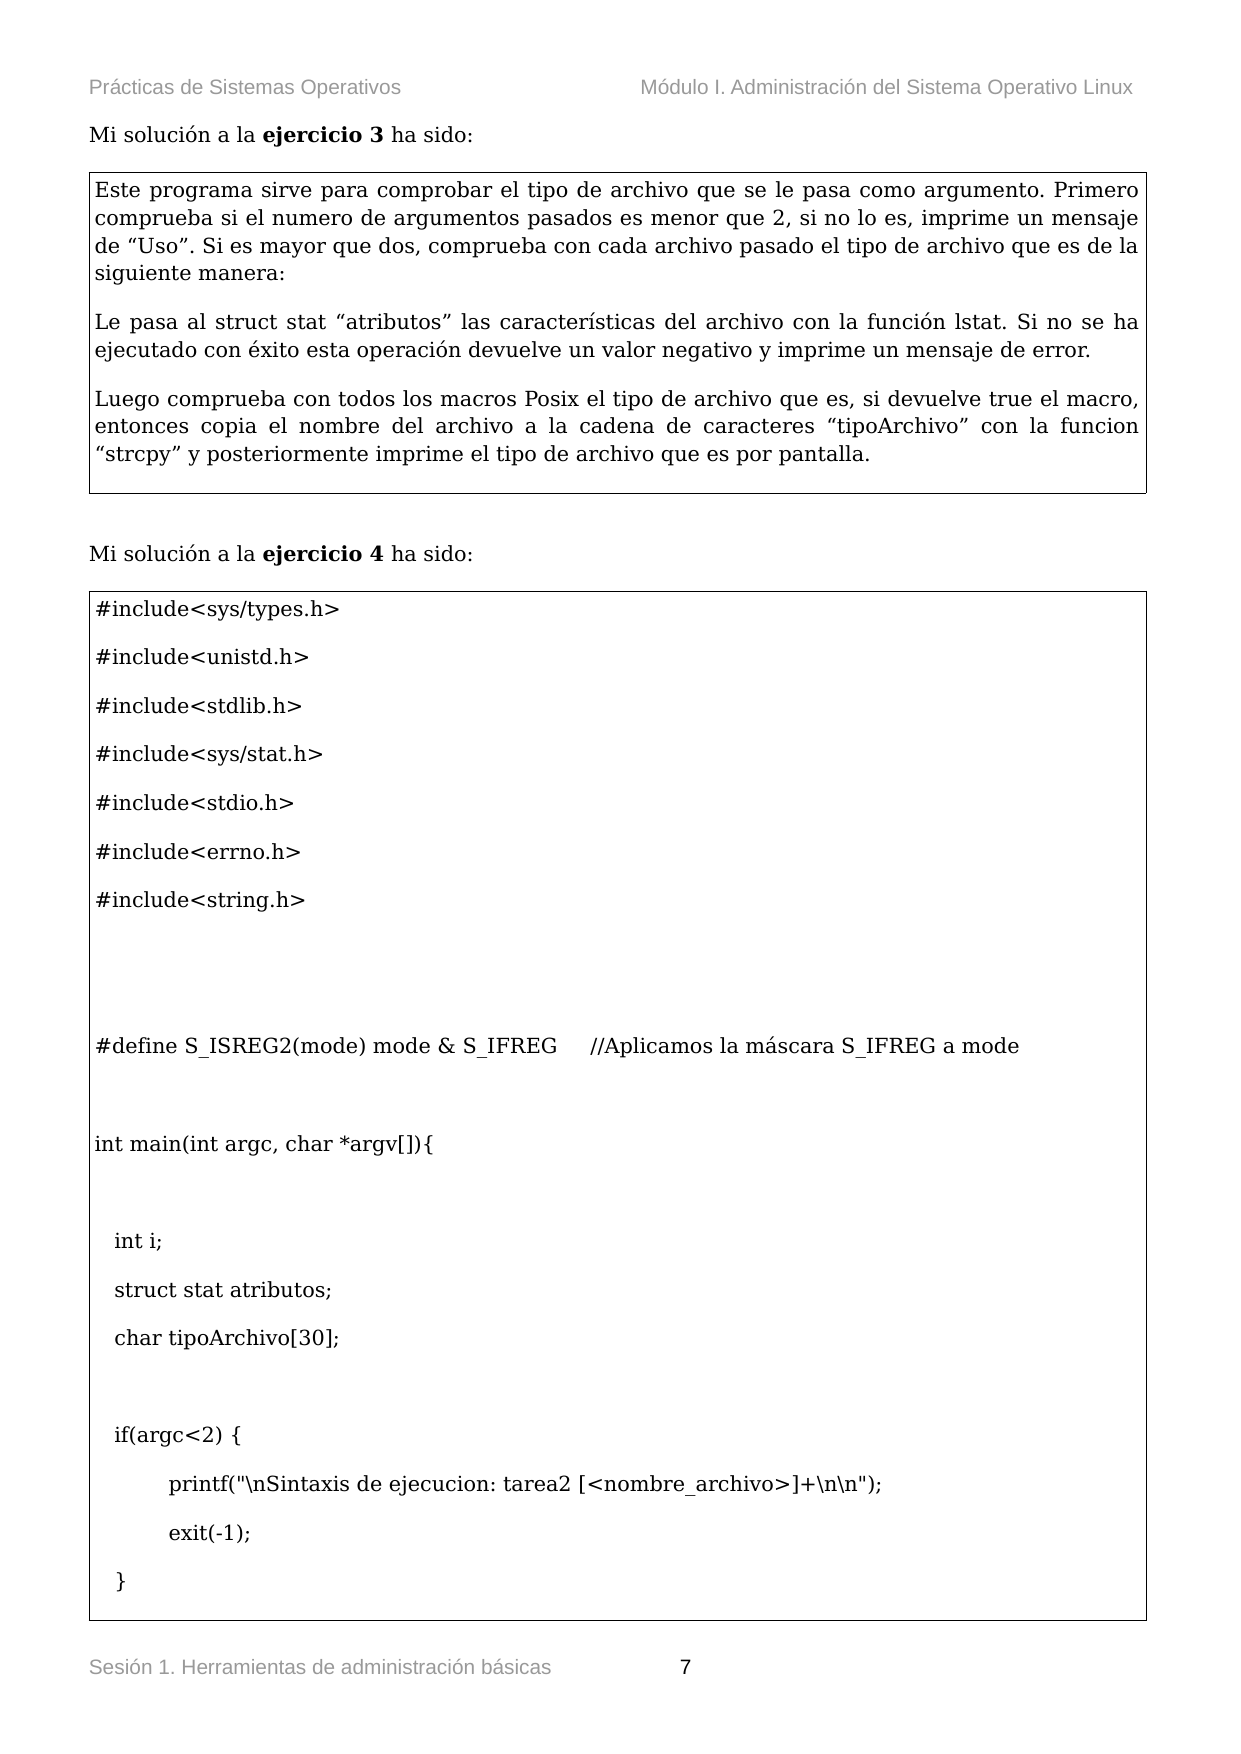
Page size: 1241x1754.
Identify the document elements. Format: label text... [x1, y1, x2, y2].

text Mi solución a la ejercicio 3 ha sido: [89, 123, 1146, 148]
text Mi solución a la ejercicio 4 ha sido: [89, 542, 1146, 566]
table_header #include<sys/types.h> #include<unistd.h> #include<stdlib.h> #include<sys/stat.h> #include<stdio.h> #include<errno.h> #include<string.h> #define S_ISREG2(mode) mode & S_IFREG //Aplicamos la máscara S_IFREG a mode int main(int argc, char *argv[]){ int i; struct stat atributos; char tipoArchivo[30]; if(argc<2) { printf("\nSintaxis de ejecucion: tarea2 [<nombre_archivo>]+\n\n"); exit(-1); } [90, 592, 1146, 1620]
table_header Este programa sirve para comprobar el tipo de archivo que se le pasa como argumento. Primero comprueba si el numero de argumentos pasados es menor que 2, si no lo es, imprime un mensaje de “Uso”. Si es mayor que dos, comprueba con cada archivo pasado el tipo de archivo que es de la siguiente manera: Le pasa al struct stat “atributos” las características del archivo con la función lstat. Si no se ha ejecutado con éxito esta operación devuelve un valor negativo y imprime un mensaje de error. Luego comprueba con todos los macros Posix el tipo de archivo que es, si devuelve true el macro, entonces copia el nombre del archivo a la cadena de caracteres “tipoArchivo” con la funcion “strcpy” y posteriormente imprime el tipo de archivo que es por pantalla. [90, 173, 1146, 493]
